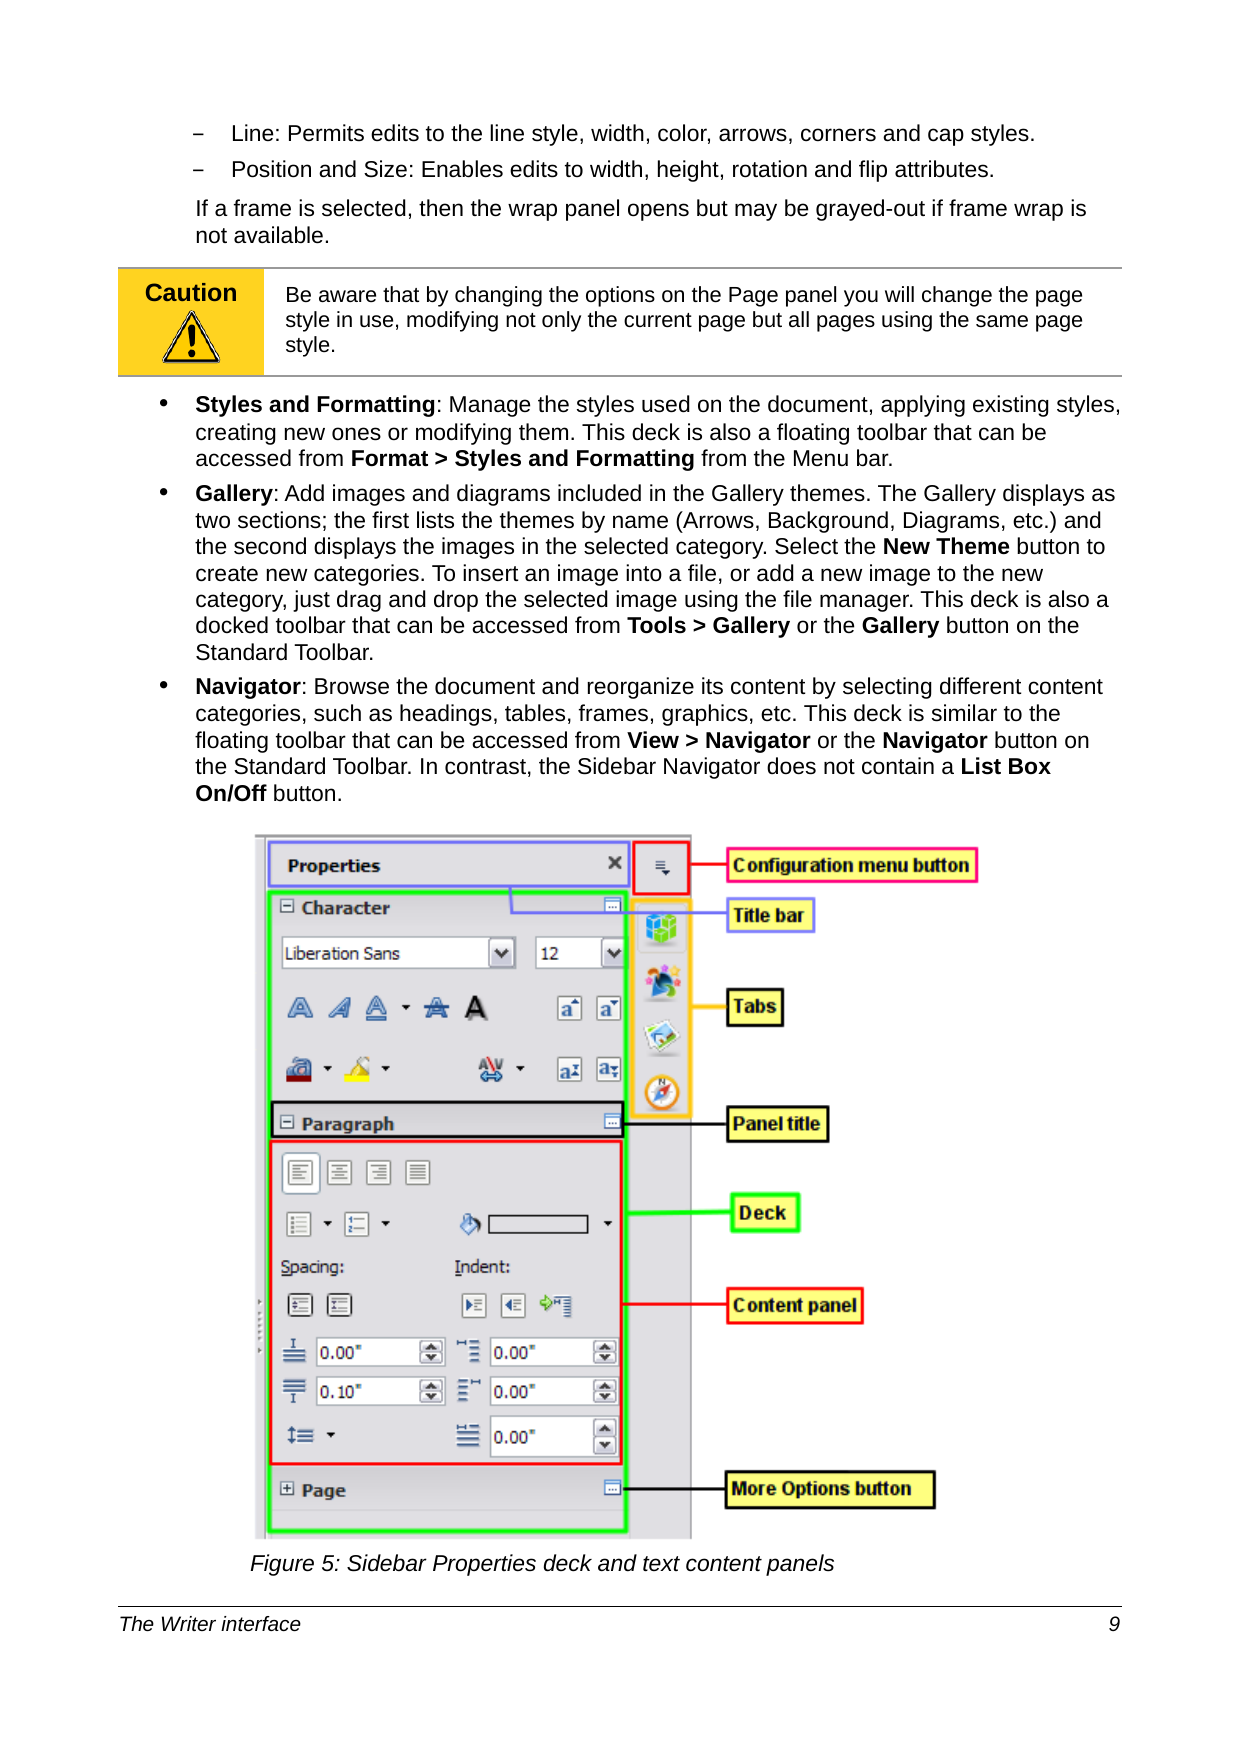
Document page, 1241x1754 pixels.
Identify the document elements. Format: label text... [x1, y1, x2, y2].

text Figure 5: Sidebar Properties deck and text content panels [250, 1550, 990, 1576]
table_header Caution [118, 269, 264, 375]
list Gallery: Add images and diagrams included in the Gallery themes. The Gallery displays as two sections; the first lists the themes by name (Arrows, Background, Diagrams, etc.) and the second displays the images in the selected category. Select the New Theme button to create new categories. To insert an image into a file, or add a new image to the new category, just drag and drop the selected image using the file manager. This deck is also a docked toolbar that can be accessed from Tools > Gallery or the Gallery button on the Standard Toolbar. [156, 478, 1122, 665]
picture [249, 830, 991, 1544]
list Position and Size: Enables edits to width, height, rotation and flip attributes. [192, 154, 1122, 183]
table_header Be aware that by changing the options on the Page panel you will change the page style in use, modifying not only the current page but all pages using the same page style. [264, 269, 1122, 375]
picture [158, 306, 224, 367]
list Line: Permits edits to the line style, width, color, arrows, corners and cap styles. [192, 118, 1122, 147]
list Styles and Formatting: Manage the styles used on the document, applying existing styles, creating new ones or modifying them. This deck is also a floating toolbar that can be accessed from Format > Styles and Formatting from the Menu bar. [156, 389, 1122, 471]
list If a frame is selected, then the wrap panel opens but may be grayed-out if frame wrap is not available. [195, 195, 1122, 248]
list Navigator: Browse the document and reorganize its content by selecting different content categories, such as headings, tables, frames, graphics, etc. This deck is similar to the floating toolbar that can be accessed from View > Navigator or the Navigator button on the Standard Toolbar. In contrast, the Sidebar Navigator does not contain a List Box On/Off button. [156, 671, 1122, 806]
